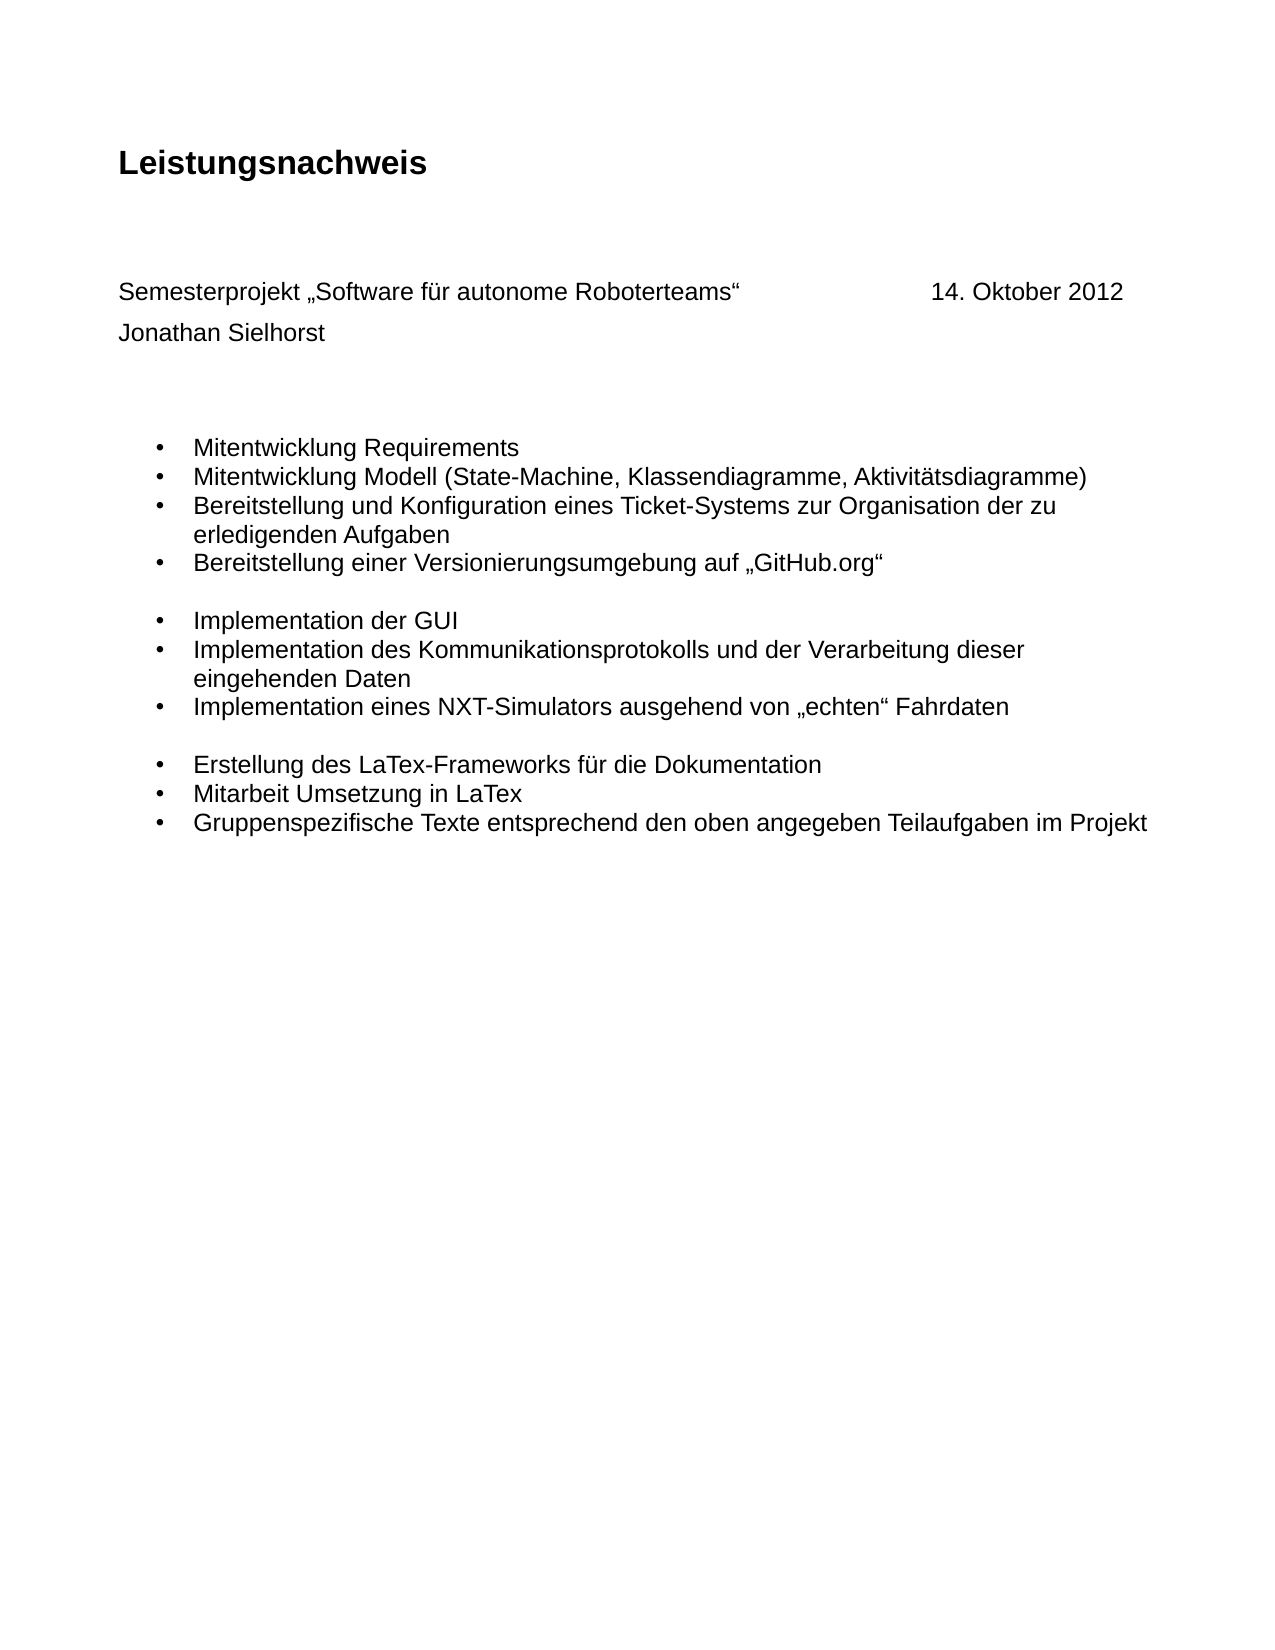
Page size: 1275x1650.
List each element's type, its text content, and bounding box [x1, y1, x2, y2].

list Implementation der GUI [156, 606, 1157, 635]
subtitle Leistungsnachweis [118, 143, 1157, 182]
list Mitentwicklung Modell (State-Machine, Klassendiagramme, Aktivitätsdiagramme) [156, 462, 1157, 491]
list Gruppenspezifische Texte entsprechend den oben angegeben Teilaufgaben im Projekt [156, 808, 1157, 837]
list Mitarbeit Umsetzung in LaTex [156, 779, 1157, 808]
list Implementation eines NXT-Simulators ausgehend von „echten“ Fahrdaten [156, 692, 1157, 721]
list Mitentwicklung Requirements [156, 433, 1157, 462]
text Semesterprojekt „Software für autonome Roboterteams“ 14. Oktober 2012 [118, 277, 1157, 306]
list Implementation des Kommunikationsprotokolls und der Verarbeitung dieser eingehenden Daten [156, 635, 1157, 692]
list Bereitstellung und Konfiguration eines Ticket-Systems zur Organisation der zu erledigenden Aufgaben [156, 491, 1157, 548]
list Erstellung des LaTex-Frameworks für die Dokumentation [156, 750, 1157, 779]
text Jonathan Sielhorst [118, 318, 1157, 347]
list Bereitstellung einer Versionierungsumgebung auf „GitHub.org“ [156, 548, 1157, 577]
